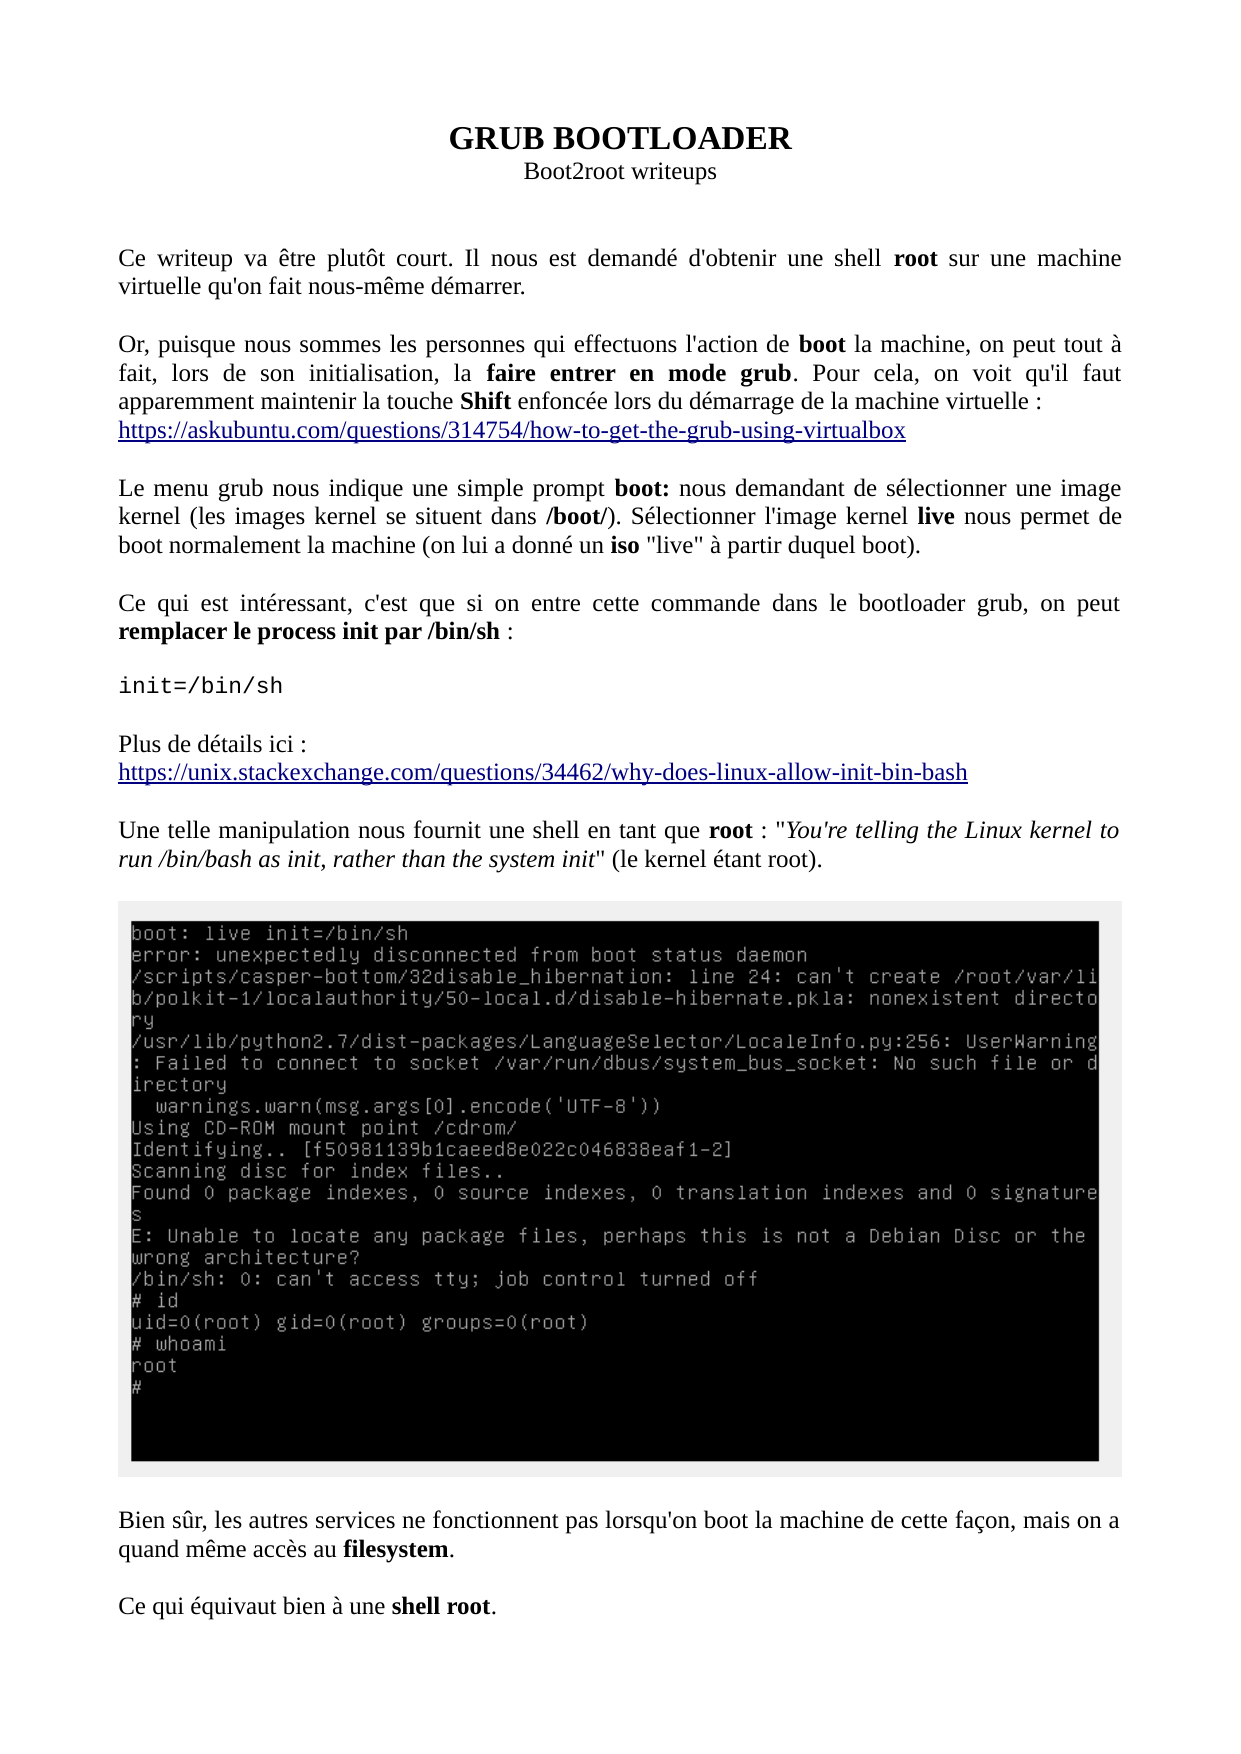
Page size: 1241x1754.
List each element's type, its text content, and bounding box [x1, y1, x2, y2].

text Le menu grub nous indique une simple prompt boot: nous demandant de sélectionner une image kernel (les images kernel se situent dans /boot/). Sélectionner l'image kernel live nous permet de boot normalement la machine (on lui a donné un iso "live" à partir duquel boot). [118, 473, 1122, 559]
text Bien sûr, les autres services ne fonctionnent pas lorsqu'on boot la machine de cette façon, mais on a quand même accès au filesystem. [118, 1505, 1122, 1562]
text Ce writeup va être plutôt court. Il nous est demandé d'obtenir une shell root sur une machine virtuelle qu'on fait nous-même démarrer. [118, 243, 1122, 300]
text Ce qui est intéressant, c'est que si on entre cette commande dans le bootloader grub, on peut remplacer le process init par /bin/sh : [118, 588, 1122, 645]
text Plus de détails ici : [118, 729, 1122, 757]
text Ce qui équivaut bien à une shell root. [118, 1591, 1122, 1620]
text init=/bin/sh [118, 674, 1122, 700]
text GRUB BOOTLOADER [118, 118, 1122, 156]
text Boot2root writeups [118, 156, 1122, 185]
text Or, puisque nous sommes les personnes qui effectuons l'action de boot la machine, on peut tout à fait, lors de son initialisation, la faire entrer en mode grub. Pour cela, on voit qu'il faut apparemment maintenir la touche Shift enfoncée lors du démarrage de la machine virtuelle : [118, 329, 1122, 415]
text Une telle manipulation nous fournit une shell en tant que root : "You're telling the Linux kernel to run /bin/bash as init, rather than the system init" (le kernel étant root). [118, 815, 1122, 872]
text https://askubuntu.com/questions/314754/how-to-get-the-grub-using-virtualbox [118, 415, 1122, 444]
text https://unix.stackexchange.com/questions/34462/why-does-linux-allow-init-bin-bash [118, 757, 1122, 786]
